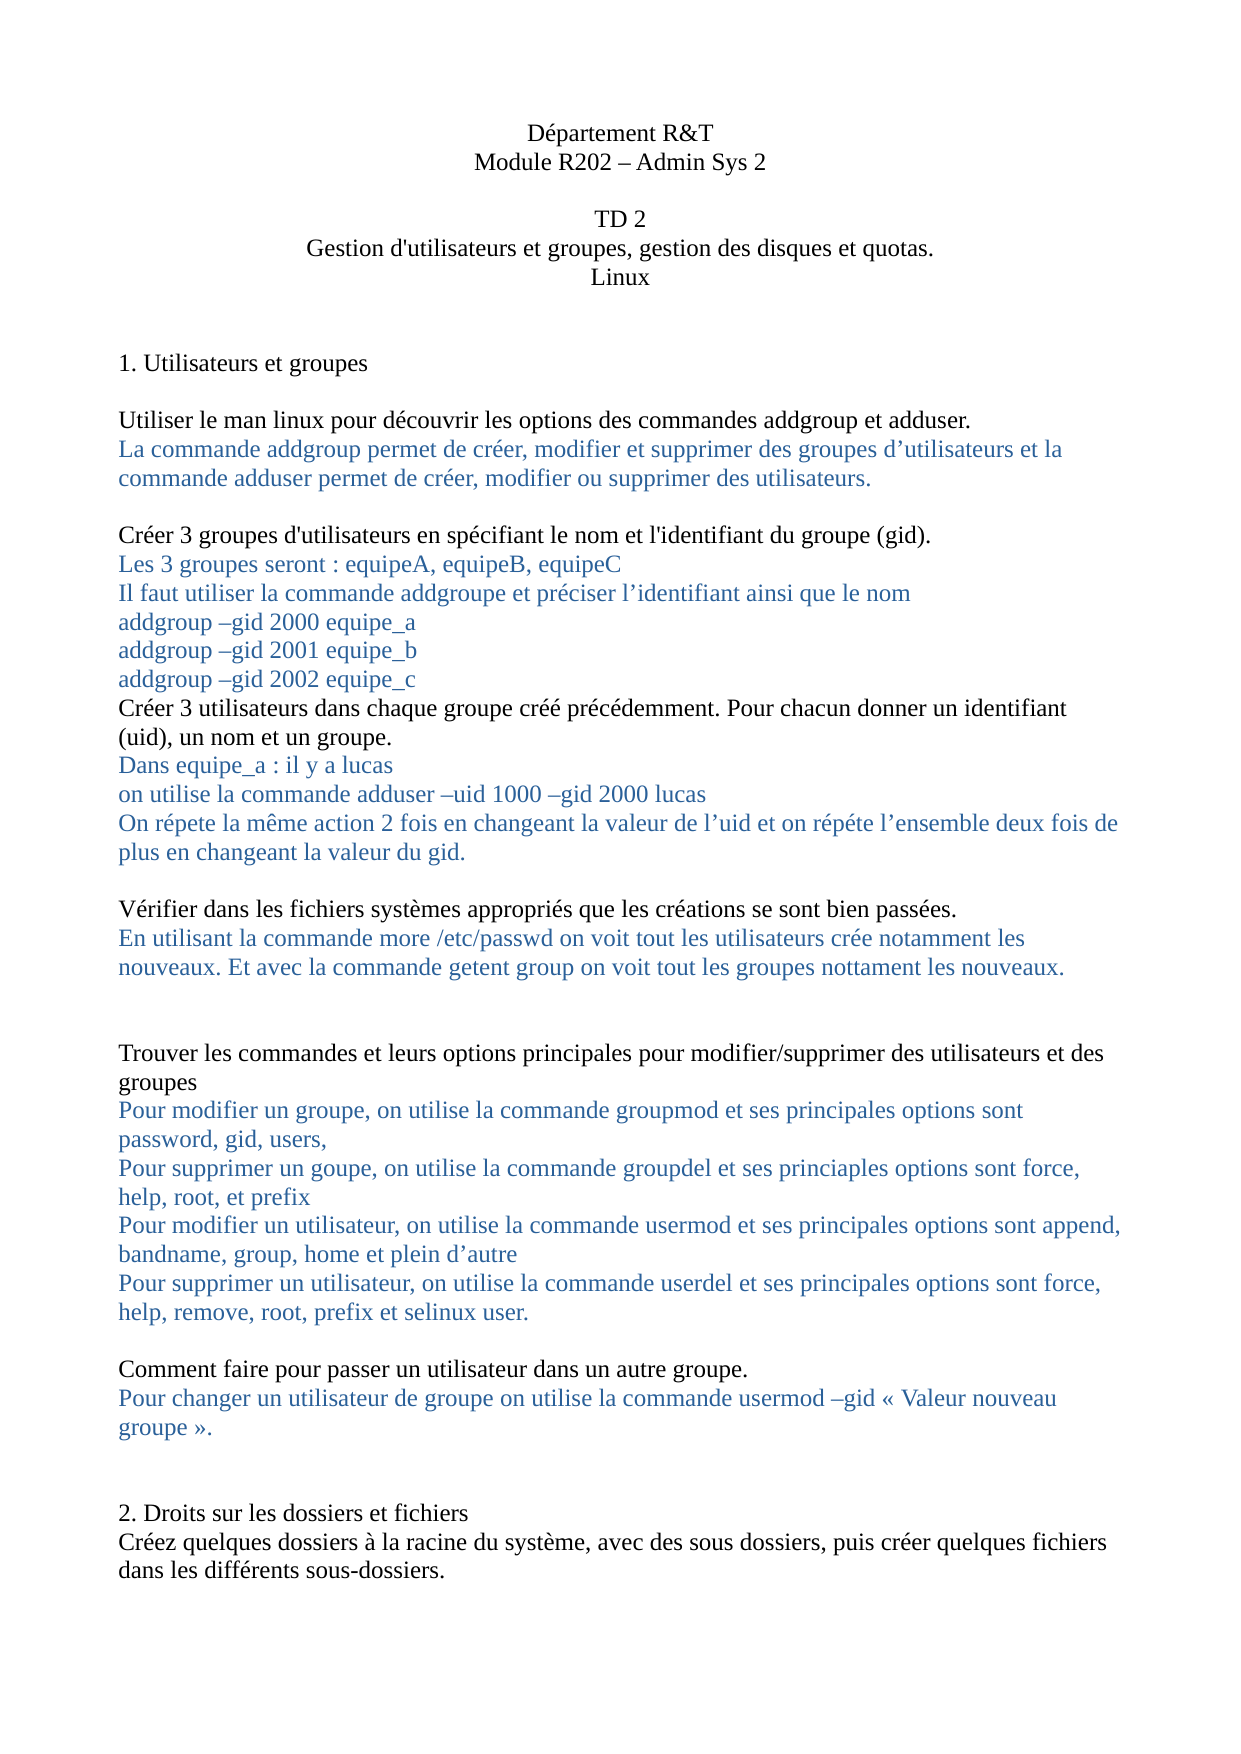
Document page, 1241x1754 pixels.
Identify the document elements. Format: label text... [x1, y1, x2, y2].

text Créez quelques dossiers à la racine du système, avec des sous dossiers, puis créer quelques fichiers dans les différents sous-dossiers. [118, 1527, 1122, 1584]
text Trouver les commandes et leurs options principales pour modifier/supprimer des utilisateurs et des groupes [118, 1038, 1122, 1096]
text addgroup –gid 2000 equipe_a [118, 607, 1122, 636]
text Comment faire pour passer un utilisateur dans un autre groupe. [118, 1354, 1122, 1383]
text 1. Utilisateurs et groupes [118, 348, 1122, 377]
text TD 2 [118, 204, 1122, 233]
text 2. Droits sur les dossiers et fichiers [118, 1498, 1122, 1527]
text Dans equipe_a : il y a lucas [118, 751, 1122, 779]
text Pour supprimer un utilisateur, on utilise la commande userdel et ses principales options sont force, help, remove, root, prefix et selinux user. [118, 1268, 1122, 1326]
text Utiliser le man linux pour découvrir les options des commandes addgroup et adduser. [118, 406, 1122, 434]
text La commande addgroup permet de créer, modifier et supprimer des groupes d’utilisateurs et la commande adduser permet de créer, modifier ou supprimer des utilisateurs. [118, 434, 1122, 492]
text On répete la même action 2 fois en changeant la valeur de l’uid et on répéte l’ensemble deux fois de plus en changeant la valeur du gid. [118, 808, 1122, 866]
text En utilisant la commande more /etc/passwd on voit tout les utilisateurs crée notamment les nouveaux. Et avec la commande getent group on voit tout les groupes nottament les nouveaux. [118, 923, 1122, 981]
text Pour modifier un groupe, on utilise la commande groupmod et ses principales options sont password, gid, users, [118, 1096, 1122, 1153]
text Pour supprimer un goupe, on utilise la commande groupdel et ses princiaples options sont force, help, root, et prefix [118, 1153, 1122, 1211]
text Module R202 – Admin Sys 2 [118, 147, 1122, 176]
text Créer 3 utilisateurs dans chaque groupe créé précédemment. Pour chacun donner un identifiant (uid), un nom et un groupe. [118, 693, 1122, 751]
text Il faut utiliser la commande addgroupe et préciser l’identifiant ainsi que le nom [118, 578, 1122, 607]
text Vérifier dans les fichiers systèmes appropriés que les créations se sont bien passées. [118, 894, 1122, 923]
text Gestion d'utilisateurs et groupes, gestion des disques et quotas. [118, 233, 1122, 262]
text Les 3 groupes seront : equipeA, equipeB, equipeC [118, 549, 1122, 578]
text Département R&T [118, 118, 1122, 147]
text addgroup –gid 2002 equipe_c [118, 664, 1122, 693]
text Linux [118, 262, 1122, 291]
text Créer 3 groupes d'utilisateurs en spécifiant le nom et l'identifiant du groupe (gid). [118, 521, 1122, 549]
text Pour changer un utilisateur de groupe on utilise la commande usermod –gid « Valeur nouveau groupe ». [118, 1383, 1122, 1441]
text addgroup –gid 2001 equipe_b [118, 636, 1122, 664]
text Pour modifier un utilisateur, on utilise la commande usermod et ses principales options sont append, bandname, group, home et plein d’autre [118, 1211, 1122, 1268]
text on utilise la commande adduser –uid 1000 –gid 2000 lucas [118, 779, 1122, 808]
